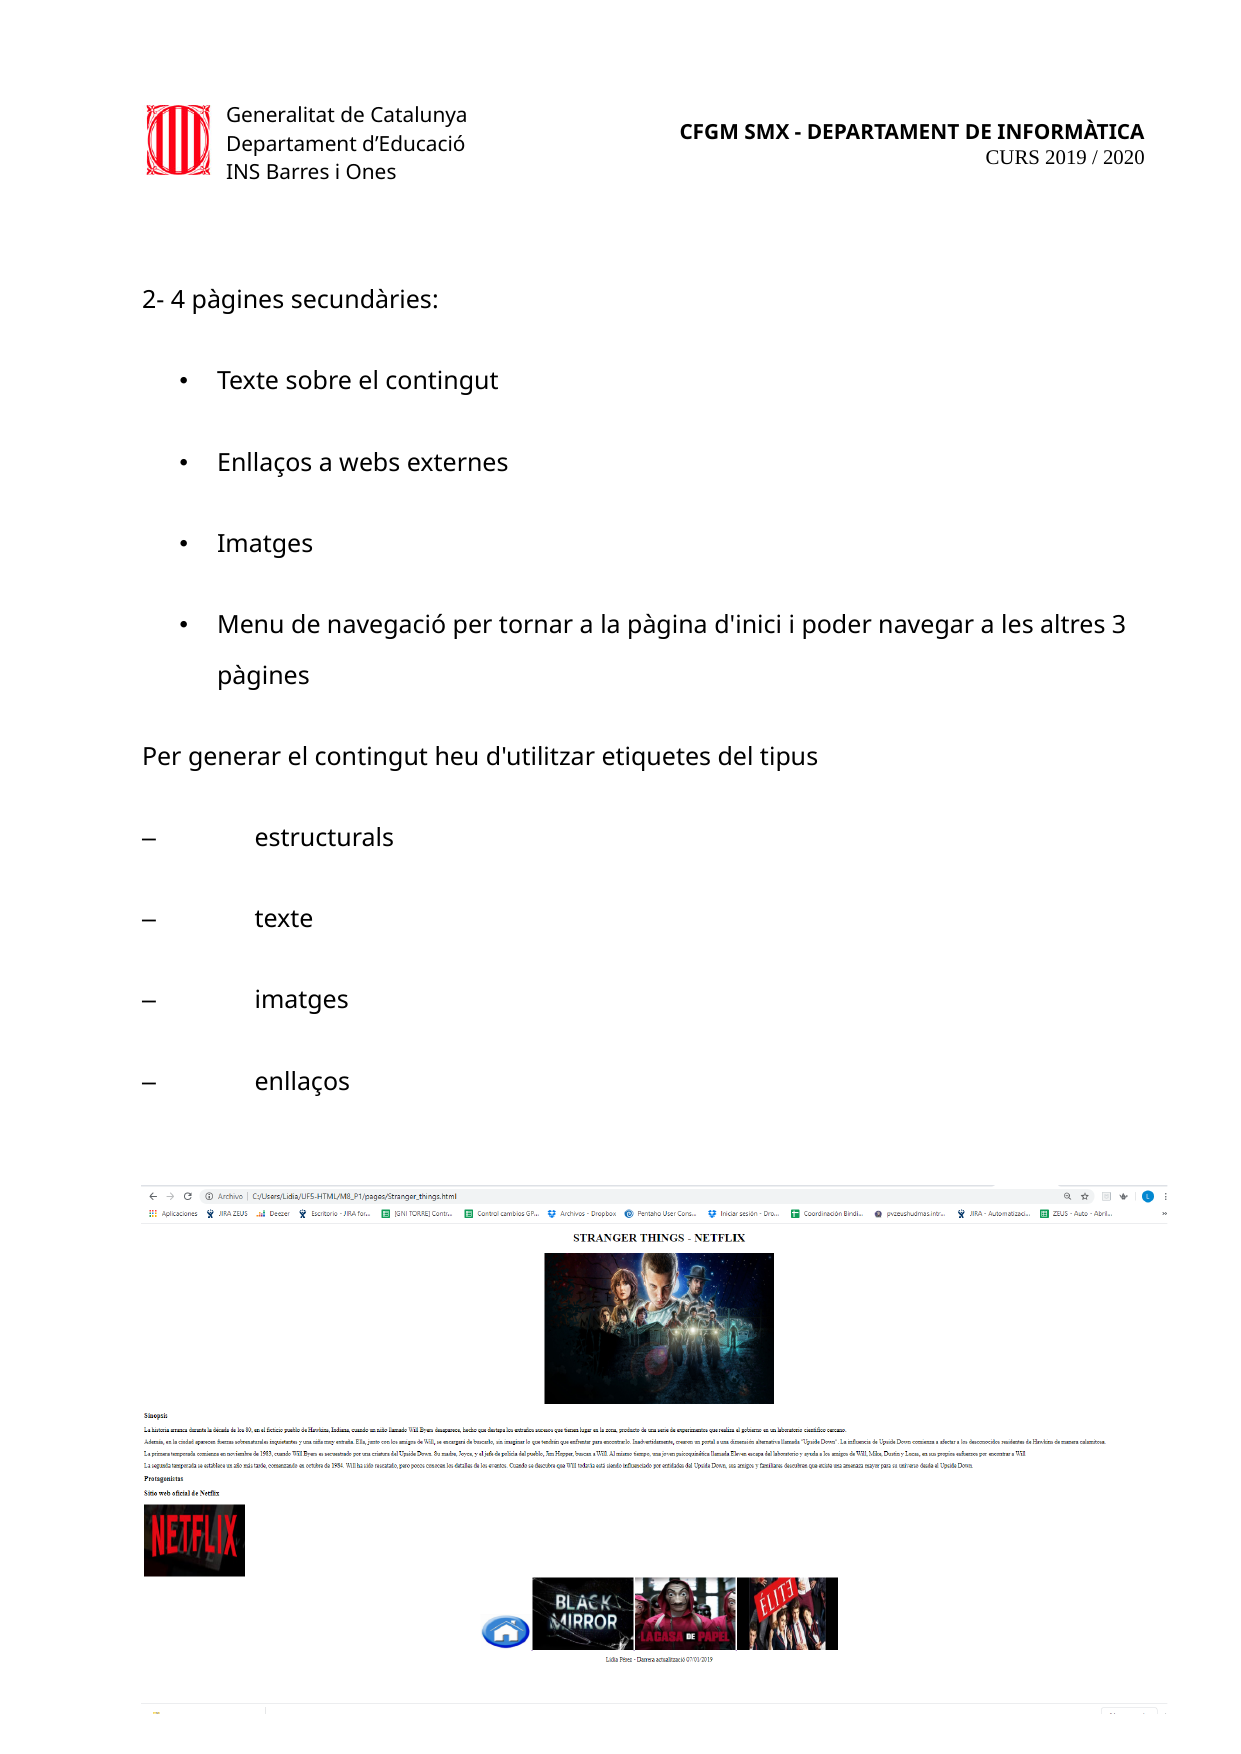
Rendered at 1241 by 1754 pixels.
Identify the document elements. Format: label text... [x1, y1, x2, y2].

text Per generar el contingut heu d'utilitzar etiquetes del tipus [142, 739, 1152, 773]
list Texte sobre el contingut [179, 363, 1152, 397]
text 2- 4 pàgines secundàries: [142, 282, 1152, 316]
list imatges [142, 982, 1152, 1016]
list Imatges [179, 525, 1152, 559]
list estructurals [142, 820, 1152, 854]
list enllaços [142, 1063, 1152, 1097]
picture [141, 105, 214, 175]
list Menu de navegació per tornar a la pàgina d'inici i poder navegar a les altres 3 pàgines [179, 606, 1152, 692]
list texte [142, 901, 1152, 935]
list Enllaços a webs externes [179, 444, 1152, 478]
